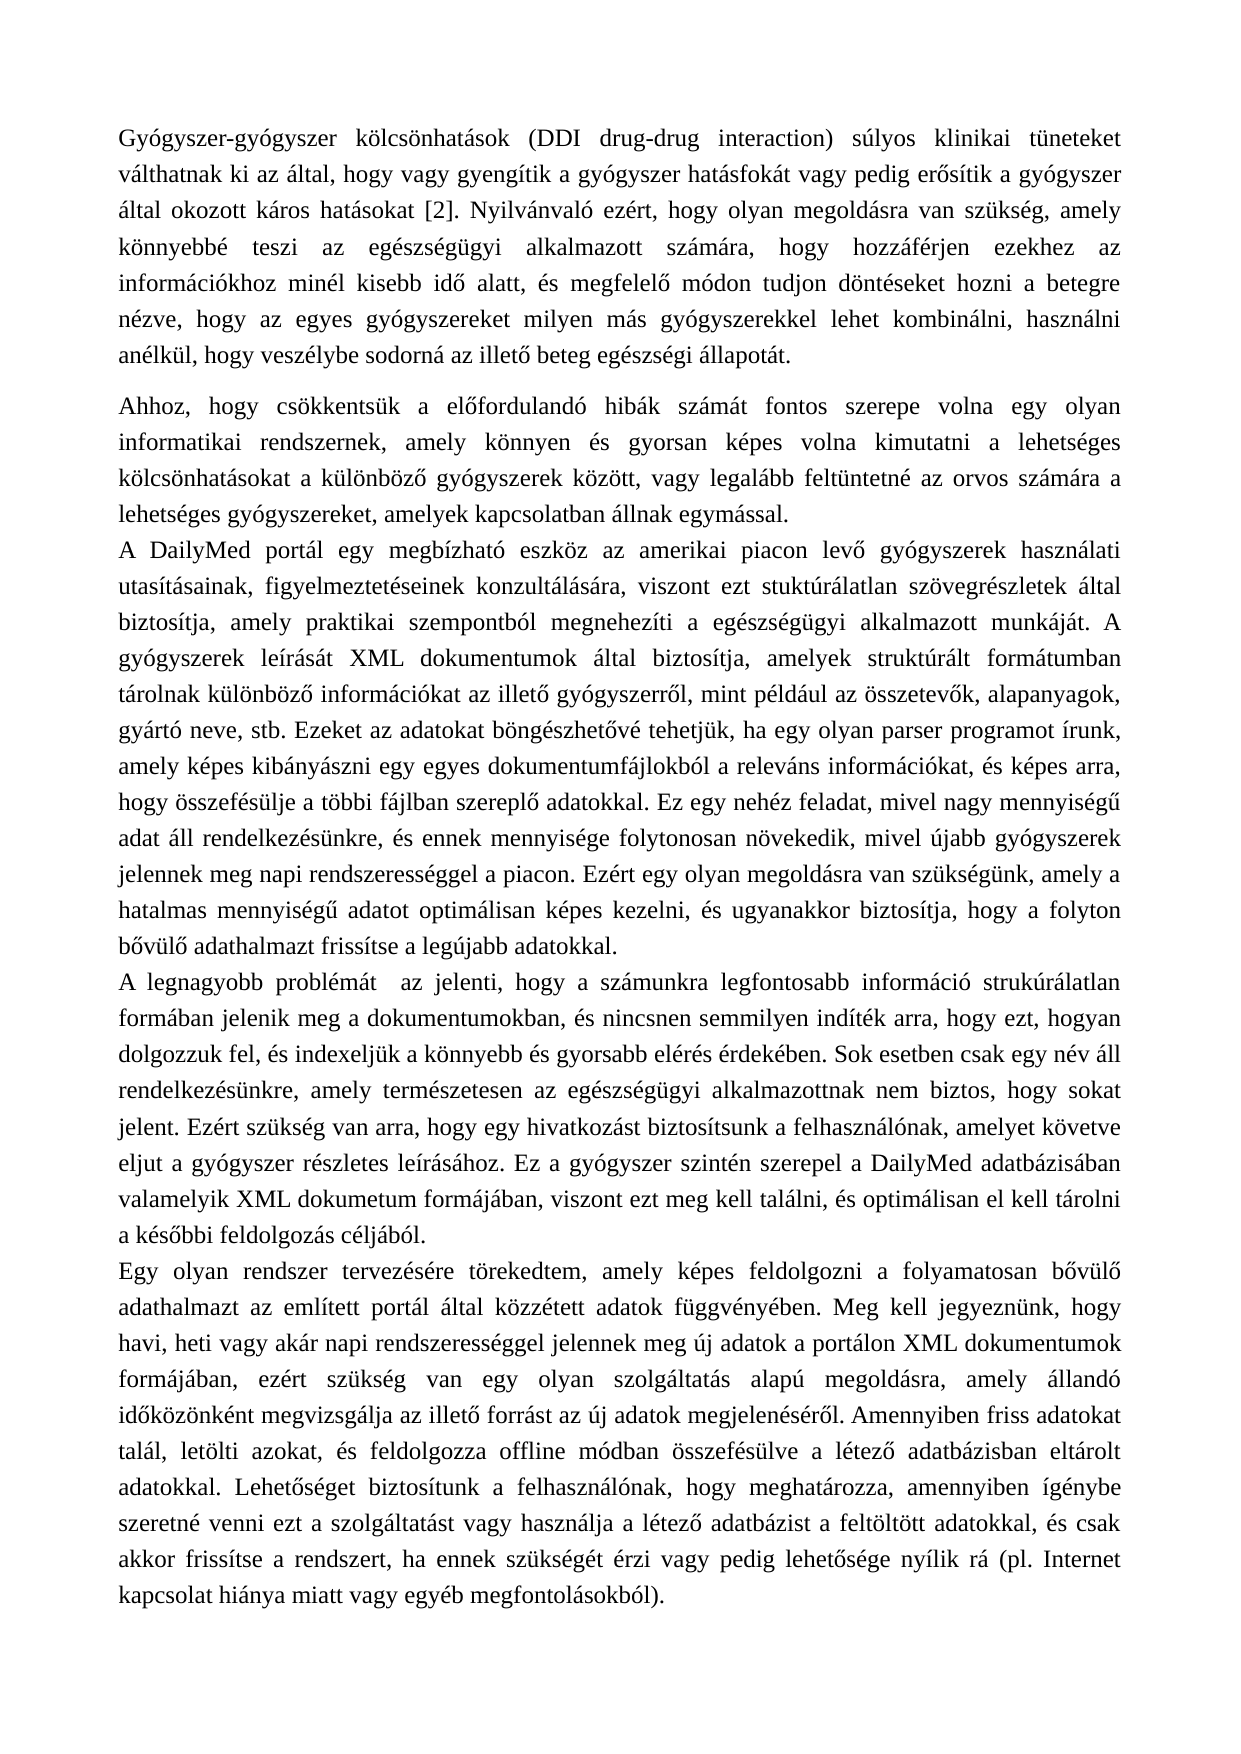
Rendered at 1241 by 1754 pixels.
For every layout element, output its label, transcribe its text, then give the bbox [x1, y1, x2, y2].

text Egy olyan rendszer tervezésére törekedtem, amely képes feldolgozni a folyamatosan bővülő adathalmazt az említett portál által közzétett adatok függvényében. Meg kell jegyeznünk, hogy havi, heti vagy akár napi rendszerességgel jelennek meg új adatok a portálon XML dokumentumok formájában, ezért szükség van egy olyan szolgáltatás alapú megoldásra, amely állandó időközönként megvizsgálja az illető forrást az új adatok megjelenéséről. Amennyiben friss adatokat talál, letölti azokat, és feldolgozza offline módban összefésülve a létező adatbázisban eltárolt adatokkal. Lehetőséget biztosítunk a felhasználónak, hogy meghatározza, amennyiben ígénybe szeretné venni ezt a szolgáltatást vagy használja a létező adatbázist a feltöltött adatokkal, és csak akkor frissítse a rendszert, ha ennek szükségét érzi vagy pedig lehetősége nyílik rá (pl. Internet kapcsolat hiánya miatt vagy egyéb megfontolásokból). [118, 1250, 1122, 1611]
text A DailyMed portál egy megbízható eszköz az amerikai piacon levő gyógyszerek használati utasításainak, figyelmeztetéseinek konzultálására, viszont ezt stuktúrálatlan szövegrészletek által biztosítja, amely praktikai szempontból megnehezíti a egészségügyi alkalmazott munkáját. A gyógyszerek leírását XML dokumentumok által biztosítja, amelyek struktúrált formátumban tárolnak különböző információkat az illető gyógyszerről, mint például az összetevők, alapanyagok, gyártó neve, stb. Ezeket az adatokat böngészhetővé tehetjük, ha egy olyan parser programot írunk, amely képes kibányászni egy egyes dokumentumfájlokból a releváns információkat, és képes arra, hogy összefésülje a többi fájlban szereplő adatokkal. Ez egy nehéz feladat, mivel nagy mennyiségű adat áll rendelkezésünkre, és ennek mennyisége folytonosan növekedik, mivel újabb gyógyszerek jelennek meg napi rendszerességgel a piacon. Ezért egy olyan megoldásra van szükségünk, amely a hatalmas mennyiségű adatot optimálisan képes kezelni, és ugyanakkor biztosítja, hogy a folyton bővülő adathalmazt frissítse a legújabb adatokkal. [118, 529, 1122, 962]
text A legnagyobb problémát az jelenti, hogy a számunkra legfontosabb információ strukúrálatlan formában jelenik meg a dokumentumokban, és nincsnen semmilyen indíték arra, hogy ezt, hogyan dolgozzuk fel, és indexeljük a könnyebb és gyorsabb elérés érdekében. Sok esetben csak egy név áll rendelkezésünkre, amely természetesen az egészségügyi alkalmazottnak nem biztos, hogy sokat jelent. Ezért szükség van arra, hogy egy hivatkozást biztosítsunk a felhasználónak, amelyet követve eljut a gyógyszer részletes leírásához. Ez a gyógyszer szintén szerepel a DailyMed adatbázisában valamelyik XML dokumetum formájában, viszont ezt meg kell találni, és optimálisan el kell tárolni a későbbi feldolgozás céljából. [118, 962, 1122, 1250]
text Ahhoz, hogy csökkentsük a előfordulandó hibák számát fontos szerepe volna egy olyan informatikai rendszernek, amely könnyen és gyorsan képes volna kimutatni a lehetséges kölcsönhatásokat a különböző gyógyszerek között, vagy legalább feltüntetné az orvos számára a lehetséges gyógyszereket, amelyek kapcsolatban állnak egymással. [118, 385, 1122, 529]
text Gyógyszer-gyógyszer kölcsönhatások (DDI drug-drug interaction) súlyos klinikai tüneteket válthatnak ki az által, hogy vagy gyengítik a gyógyszer hatásfokát vagy pedig erősítik a gyógyszer által okozott káros hatásokat [2]. Nyilvánvaló ezért, hogy olyan megoldásra van szükség, amely könnyebbé teszi az egészségügyi alkalmazott számára, hogy hozzáférjen ezekhez az információkhoz minél kisebb idő alatt, és megfelelő módon tudjon döntéseket hozni a betegre nézve, hogy az egyes gyógyszereket milyen más gyógyszerekkel lehet kombinálni, használni anélkül, hogy veszélybe sodorná az illető beteg egészségi állapotát. [118, 118, 1122, 370]
